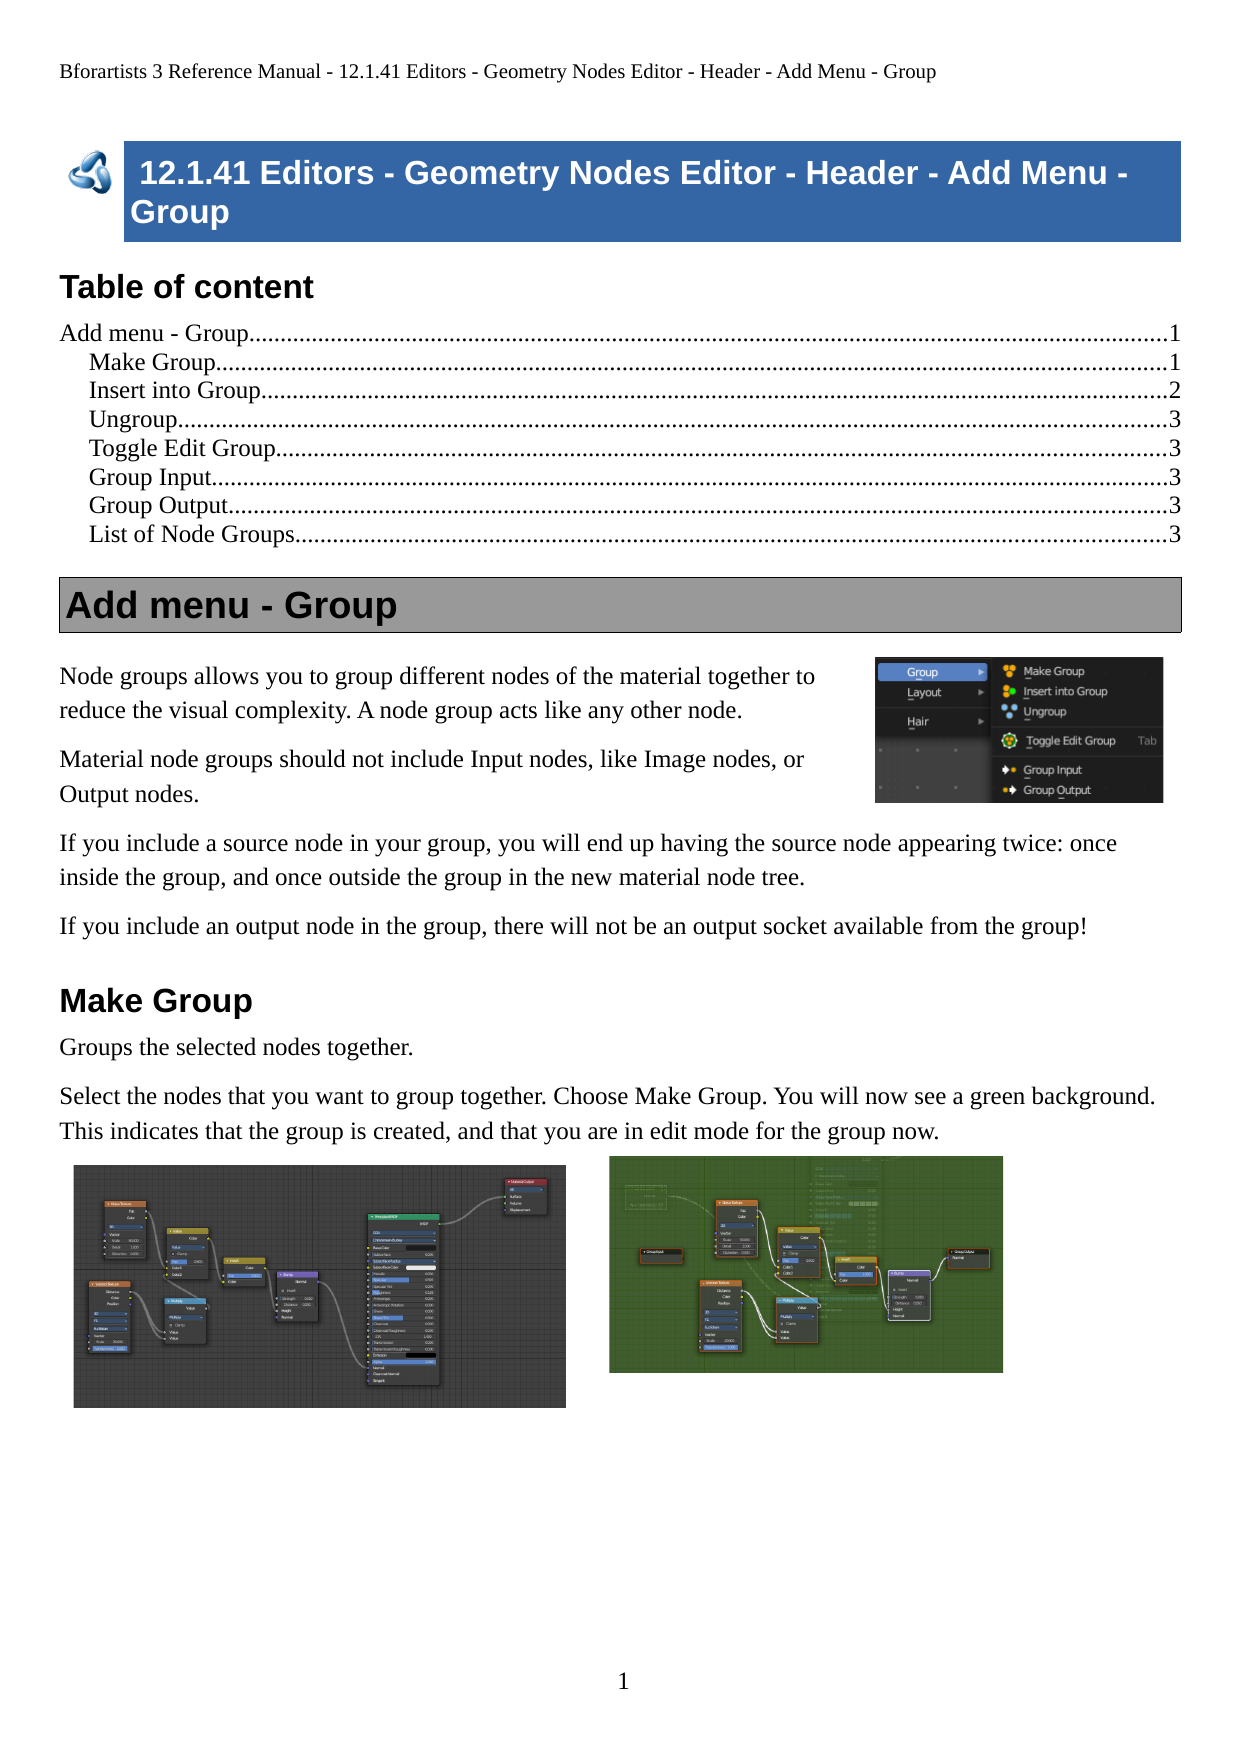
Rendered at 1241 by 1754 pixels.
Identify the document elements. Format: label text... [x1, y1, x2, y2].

text If you include a source node in your group, you will end up having the source node appearing twice: once inside the group, and once outside the group in the new material node tree. [59, 828, 1181, 891]
table_header 12.1.41 Editors - Geometry Nodes Editor - Header - Add Menu - Group [124, 141, 1181, 242]
picture [609, 1156, 1004, 1373]
text Select the nodes that you want to group together. Choose Make Group. You will now see a green background. This indicates that the group is created, and that you are in edit mode for the group now. [59, 1081, 1181, 1145]
picture [875, 657, 1164, 803]
text Node groups allows you to group different nodes of the material together to reduce the visual complexity. A node group acts like any other node. [59, 661, 875, 724]
picture [65, 147, 114, 197]
subtitle Table of content [59, 267, 1181, 305]
text Add menu - Group 1 [59, 318, 1181, 347]
text Make Group 1 [88, 347, 1181, 375]
subtitle Make Group [59, 981, 1181, 1020]
text Group Input 3 [88, 462, 1181, 490]
text Insert into Group 2 [88, 375, 1181, 404]
text Material node groups should not include Input nodes, like Image nodes, or Output nodes. [59, 744, 1181, 807]
table_header Add menu - Group [60, 578, 1181, 632]
text Ungroup 3 [88, 404, 1181, 433]
text List of Node Groups 3 [88, 519, 1181, 548]
picture [73, 1165, 566, 1408]
table_header [59, 141, 124, 242]
text If you include an output node in the group, there will not be an output socket available from the group! [59, 911, 1181, 940]
text Toggle Edit Group 3 [88, 433, 1181, 462]
text Group Output 3 [88, 490, 1181, 519]
text Groups the selected nodes together. [59, 1032, 1181, 1061]
